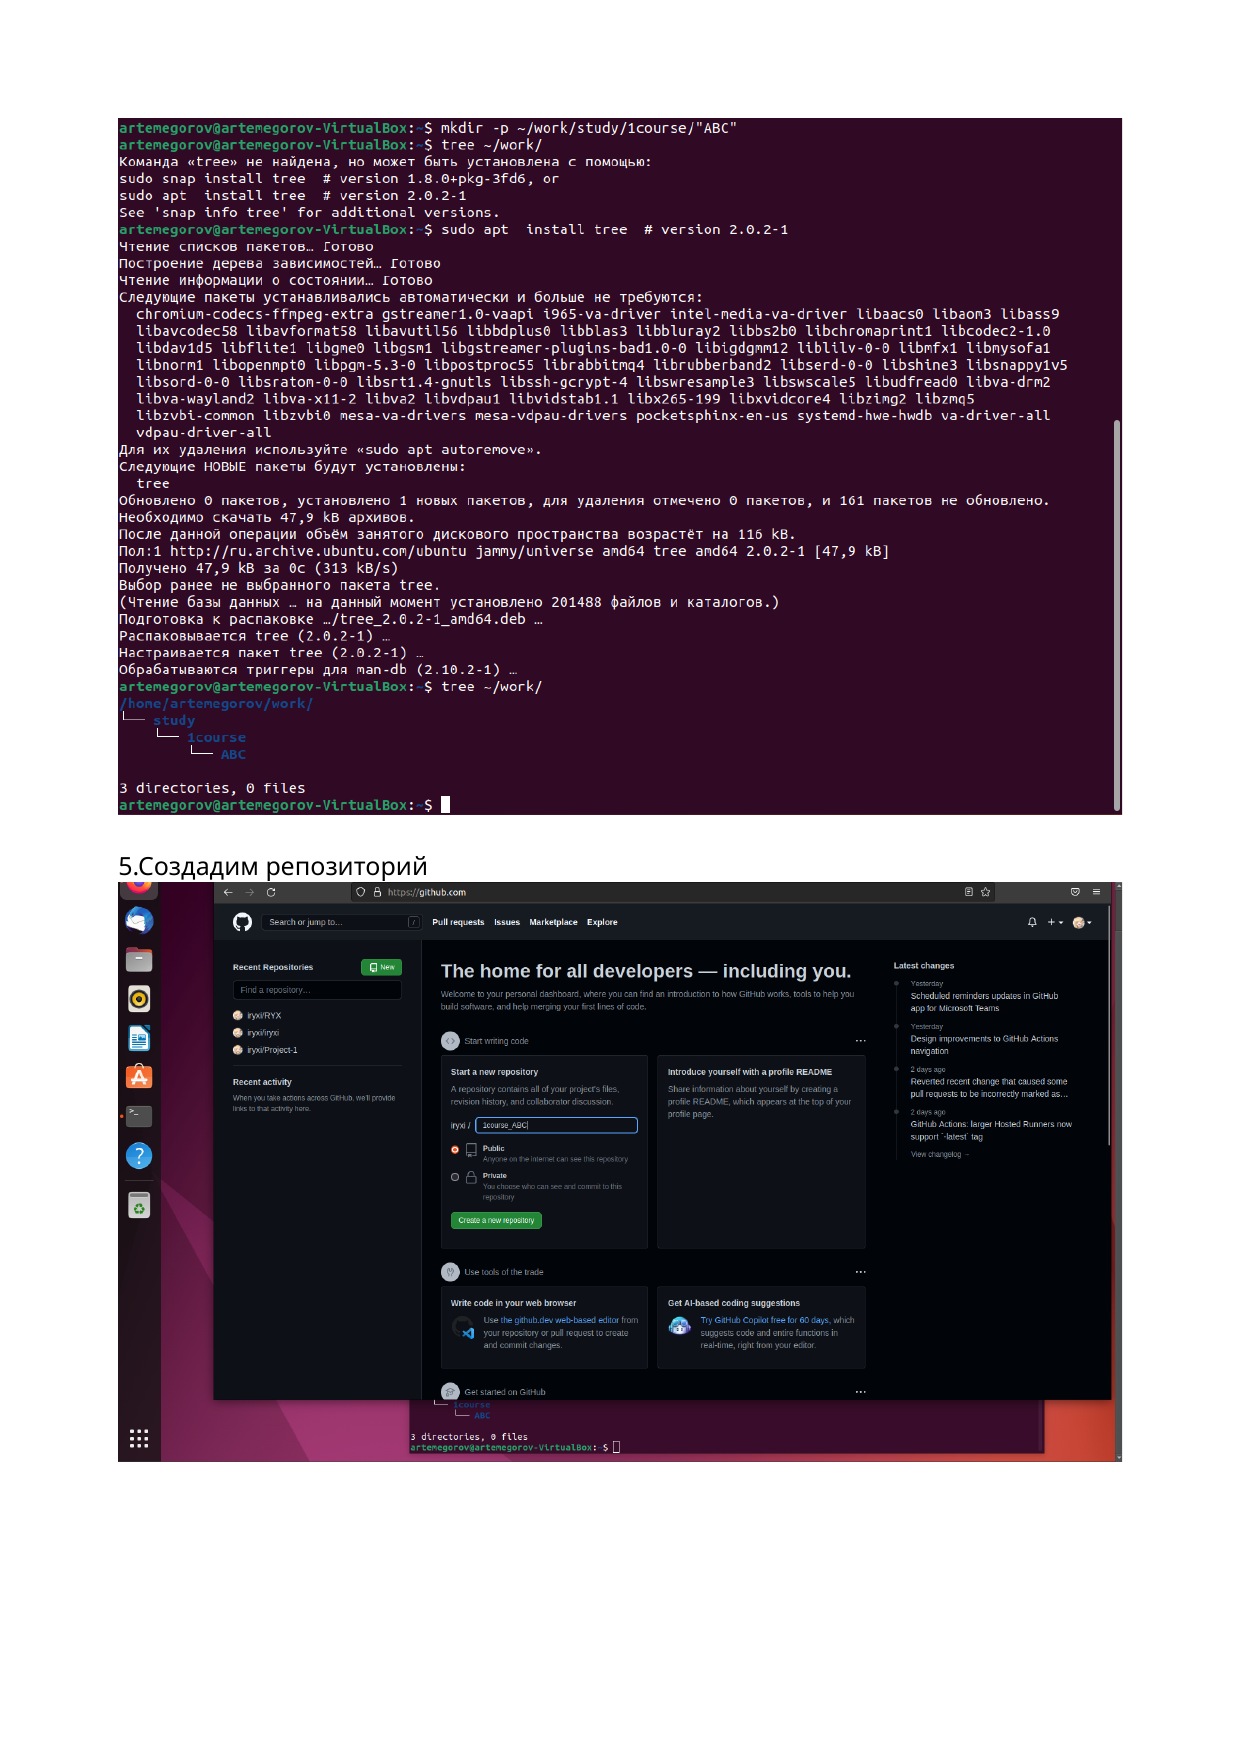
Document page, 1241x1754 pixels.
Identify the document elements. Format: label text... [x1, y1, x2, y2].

picture [118, 118, 1123, 815]
picture [118, 882, 1123, 1462]
text 5.Создадим репозиторий [118, 849, 1122, 882]
